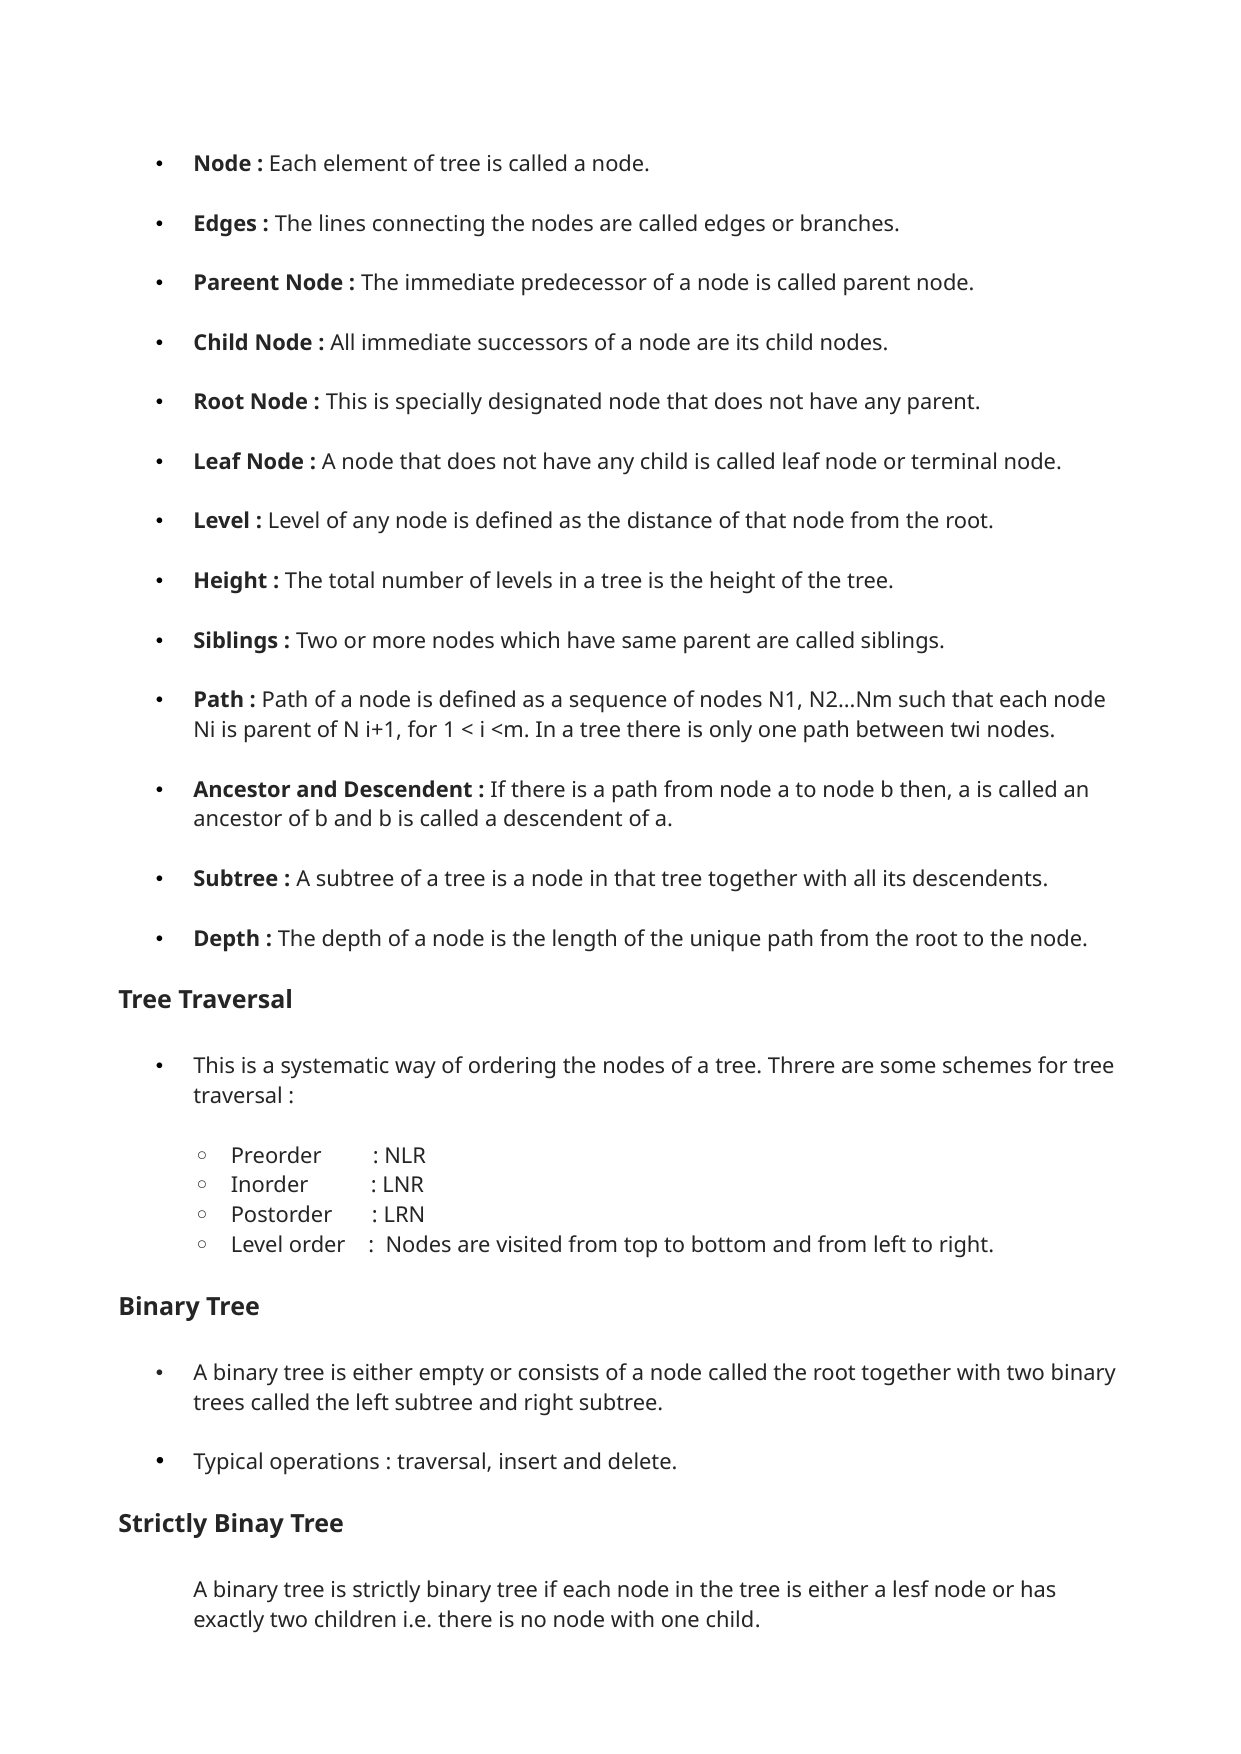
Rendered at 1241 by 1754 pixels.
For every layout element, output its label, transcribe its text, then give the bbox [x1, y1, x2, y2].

list Ancestor and Descendent : If there is a path from node a to node b then, a is called an ancestor of b and b is called a descendent of a. [156, 773, 1122, 833]
list A binary tree is strictly binary tree if each node in the tree is either a lesf node or has exactly two children i.e. there is no node with one child. [156, 1574, 1122, 1633]
list Level : Level of any node is defined as the distance of that node from the root. [156, 505, 1122, 535]
list Siblings : Two or more nodes which have same parent are called siblings. [156, 624, 1122, 654]
list Depth : The depth of a node is the length of the unique path from the root to the node. [156, 922, 1122, 952]
list Preorder : NLR [193, 1139, 1122, 1169]
list Pareent Node : The immediate predecessor of a node is called parent node. [156, 267, 1122, 297]
list Child Node : All immediate successors of a node are its child nodes. [156, 327, 1122, 356]
list Leaf Node : A node that does not have any child is called leaf node or terminal node. [156, 446, 1122, 476]
list Edges : The lines connecting the nodes are called edges or branches. [156, 207, 1122, 237]
list A binary tree is either empty or consists of a node called the root together with two binary trees called the left subtree and right subtree. [156, 1357, 1122, 1416]
list Root Node : This is specially designated node that does not have any parent. [156, 386, 1122, 416]
list This is a systematic way of ordering the nodes of a tree. Threre are some schemes for tree traversal : [156, 1050, 1122, 1110]
list Inorder : LNR [193, 1169, 1122, 1199]
list Subtree : A subtree of a tree is a node in that tree together with all its descendents. [156, 863, 1122, 893]
text Strictly Binay Tree [118, 1506, 1122, 1540]
list Height : The total number of levels in a tree is the height of the tree. [156, 565, 1122, 595]
text Tree Traversal [118, 982, 1122, 1016]
text Binary Tree [118, 1288, 1122, 1323]
list Level order : Nodes are visited from top to bottom and from left to right. [193, 1229, 1122, 1259]
list Typical operations : traversal, insert and delete. [156, 1446, 1122, 1476]
list Node : Each element of tree is called a node. [156, 148, 1122, 178]
list Postorder : LRN [193, 1199, 1122, 1229]
list Path : Path of a node is defined as a sequence of nodes N1, N2...Nm such that each node Ni is parent of N i+1, for 1 < i <m. In a tree there is only one path between twi nodes. [156, 684, 1122, 744]
